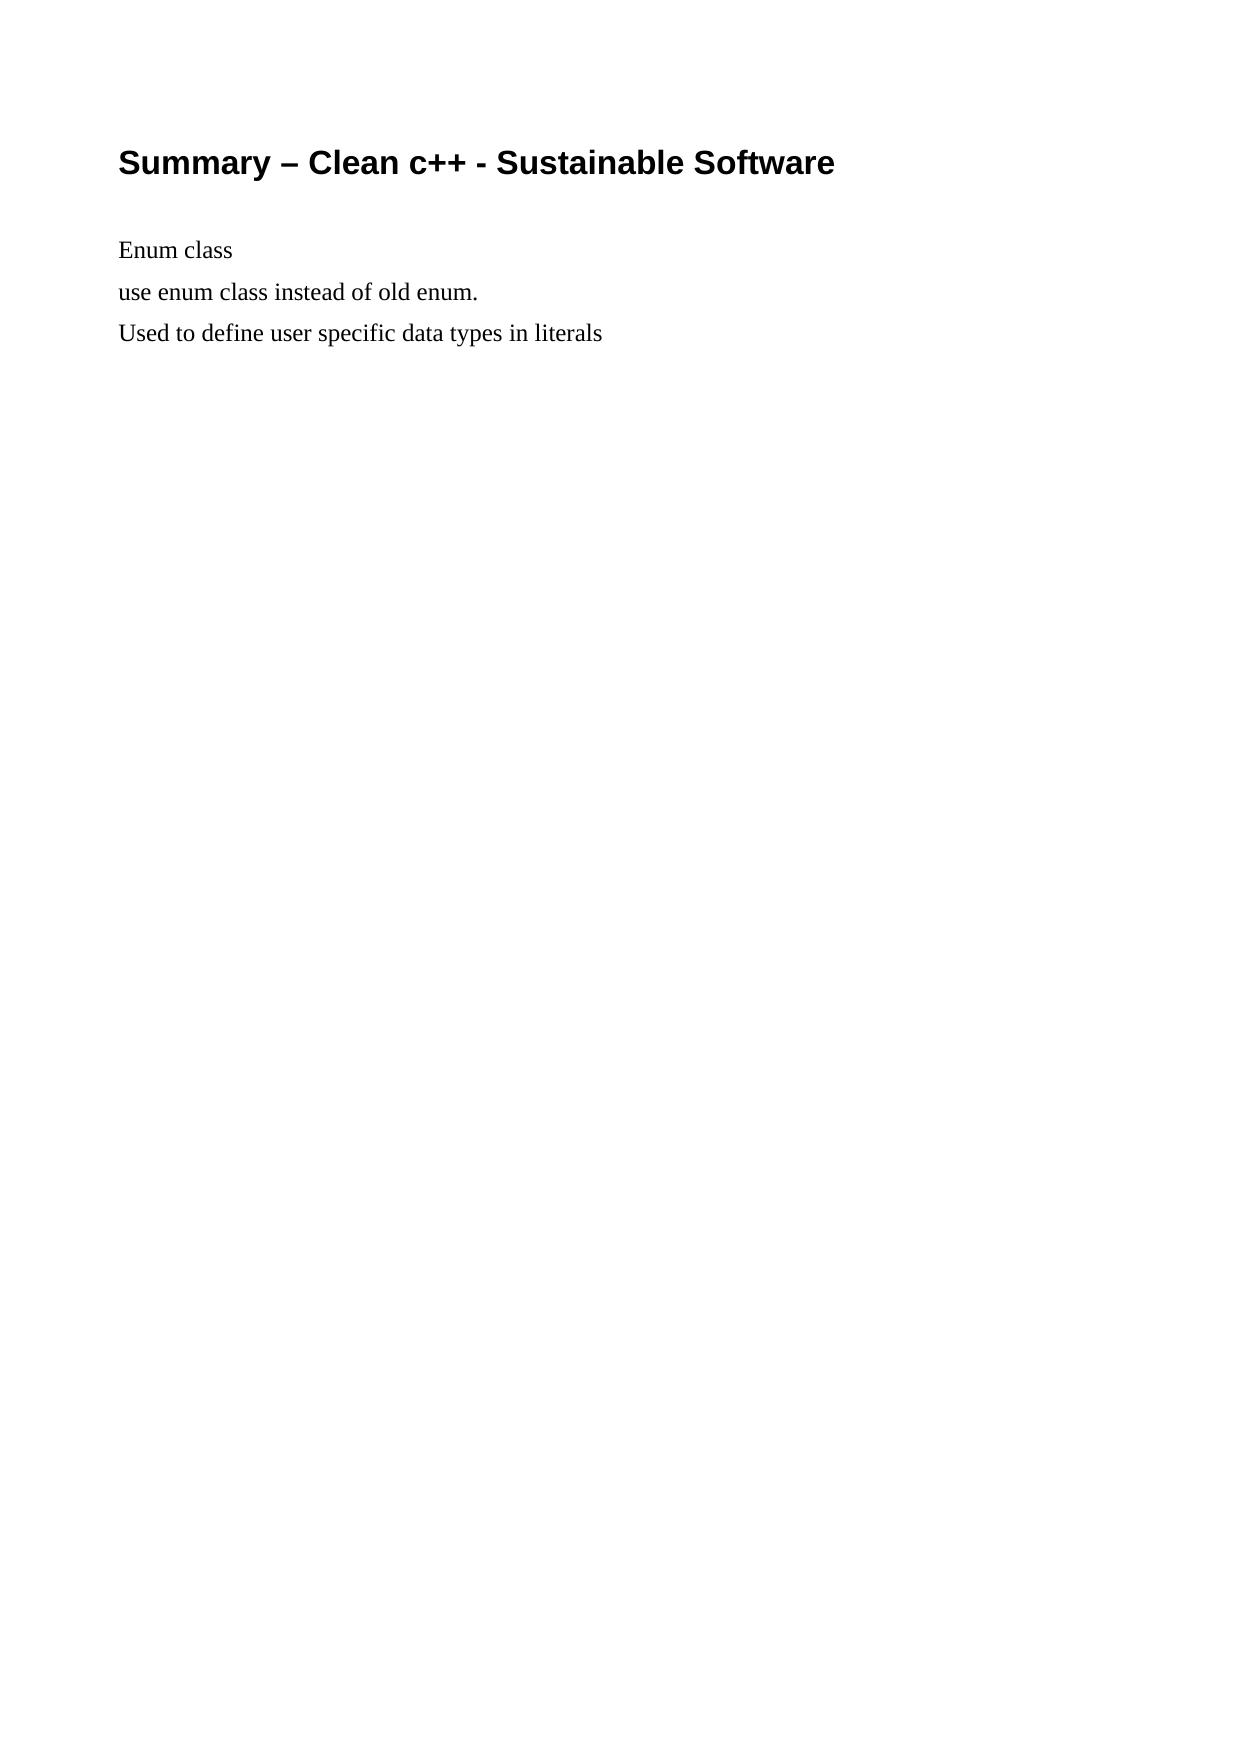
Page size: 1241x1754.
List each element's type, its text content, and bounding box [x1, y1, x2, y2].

subtitle Summary – Clean c++ - Sustainable Software [118, 143, 1122, 182]
text use enum class instead of old enum. [118, 277, 1122, 306]
text Used to define user specific data types in literals [118, 318, 1122, 347]
text Enum class [118, 236, 1122, 264]
